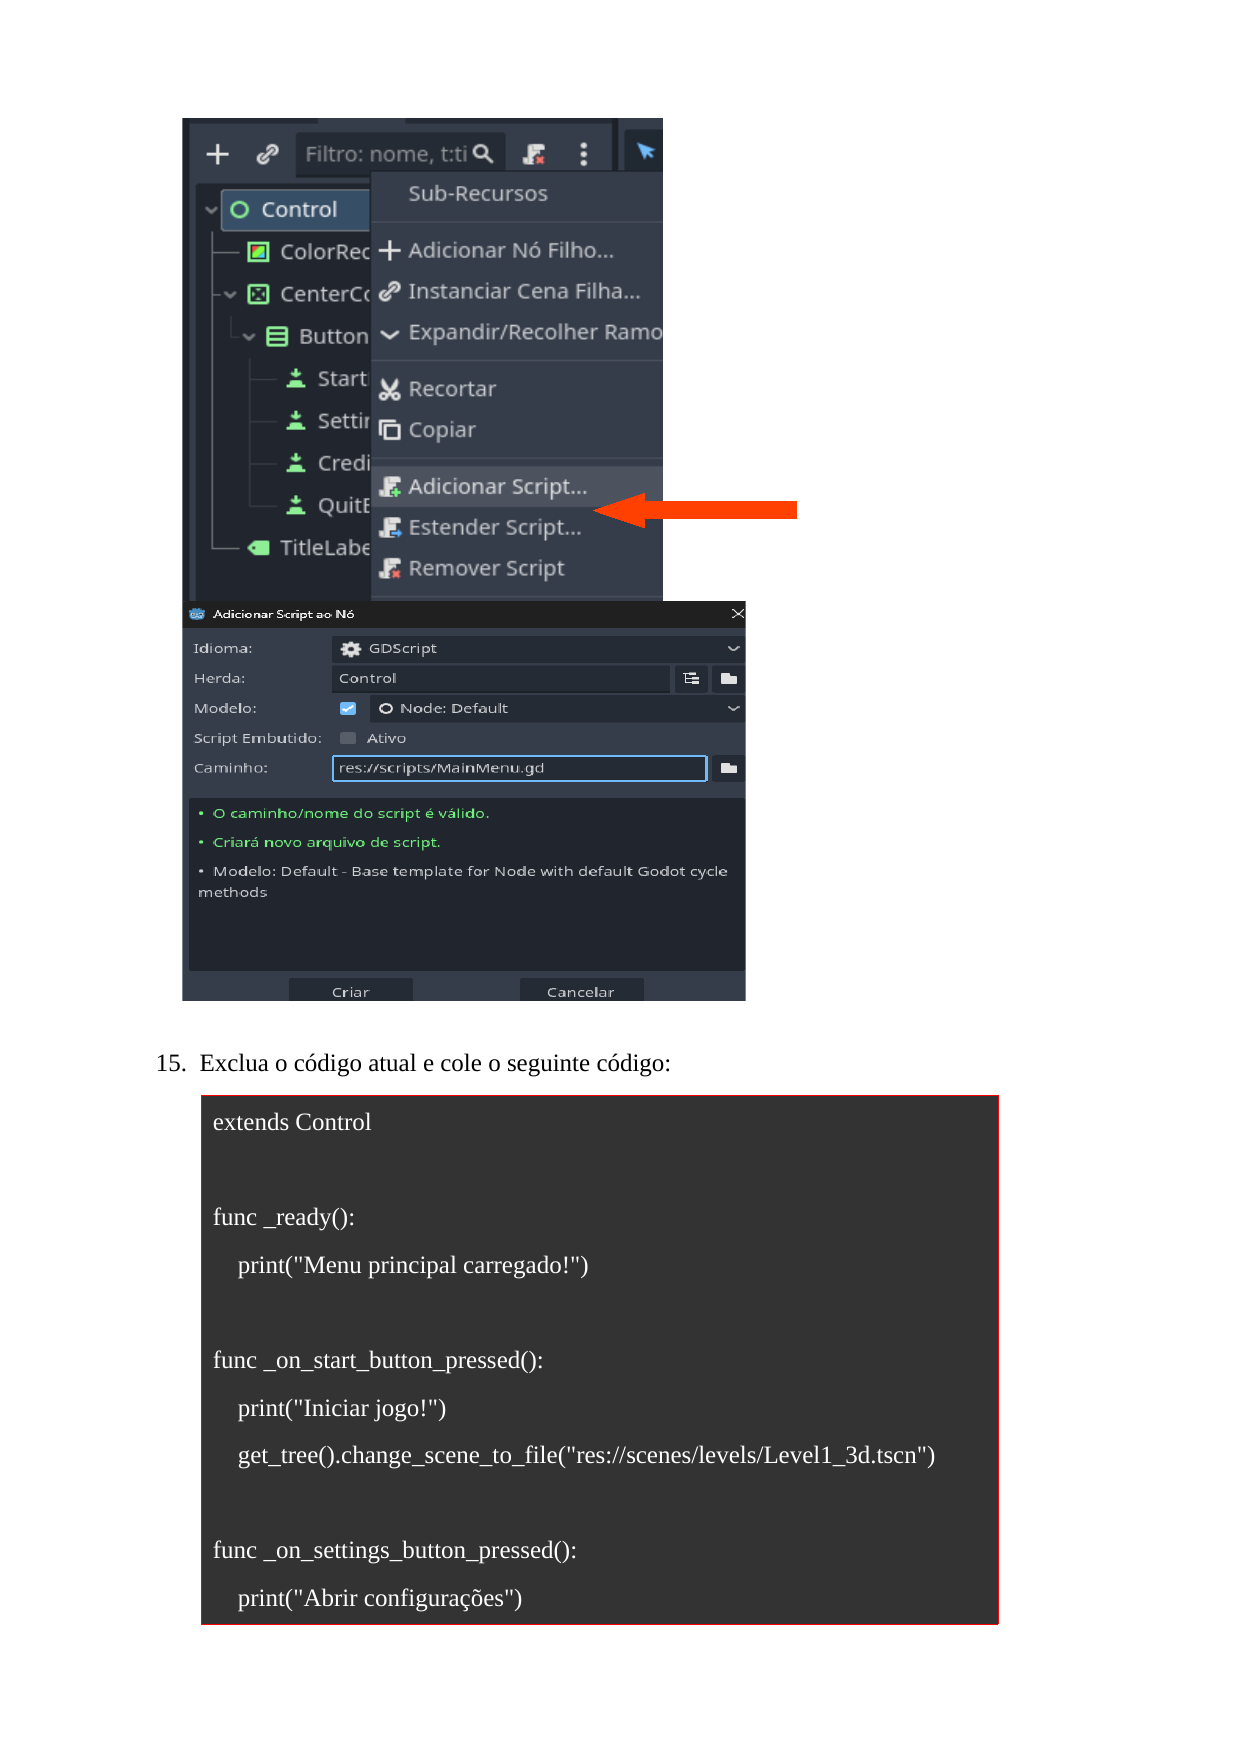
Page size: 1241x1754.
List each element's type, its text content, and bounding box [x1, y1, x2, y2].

list Exclua o código atual e cole o seguinte código: [156, 1048, 1122, 1076]
text func _on_settings_button_pressed(): [202, 1524, 998, 1564]
text print("Abrir configurações") [202, 1571, 998, 1624]
text get_tree().change_scene_to_file("res://scenes/levels/Level1_3d.tscn") [202, 1428, 998, 1469]
text print("Menu principal carregado!") [202, 1238, 998, 1279]
text print("Iniciar jogo!") [202, 1381, 998, 1422]
text func _ready(): [202, 1191, 998, 1231]
picture [182, 118, 746, 1001]
text extends Control [202, 1096, 998, 1136]
text func _on_start_button_pressed(): [202, 1333, 998, 1374]
